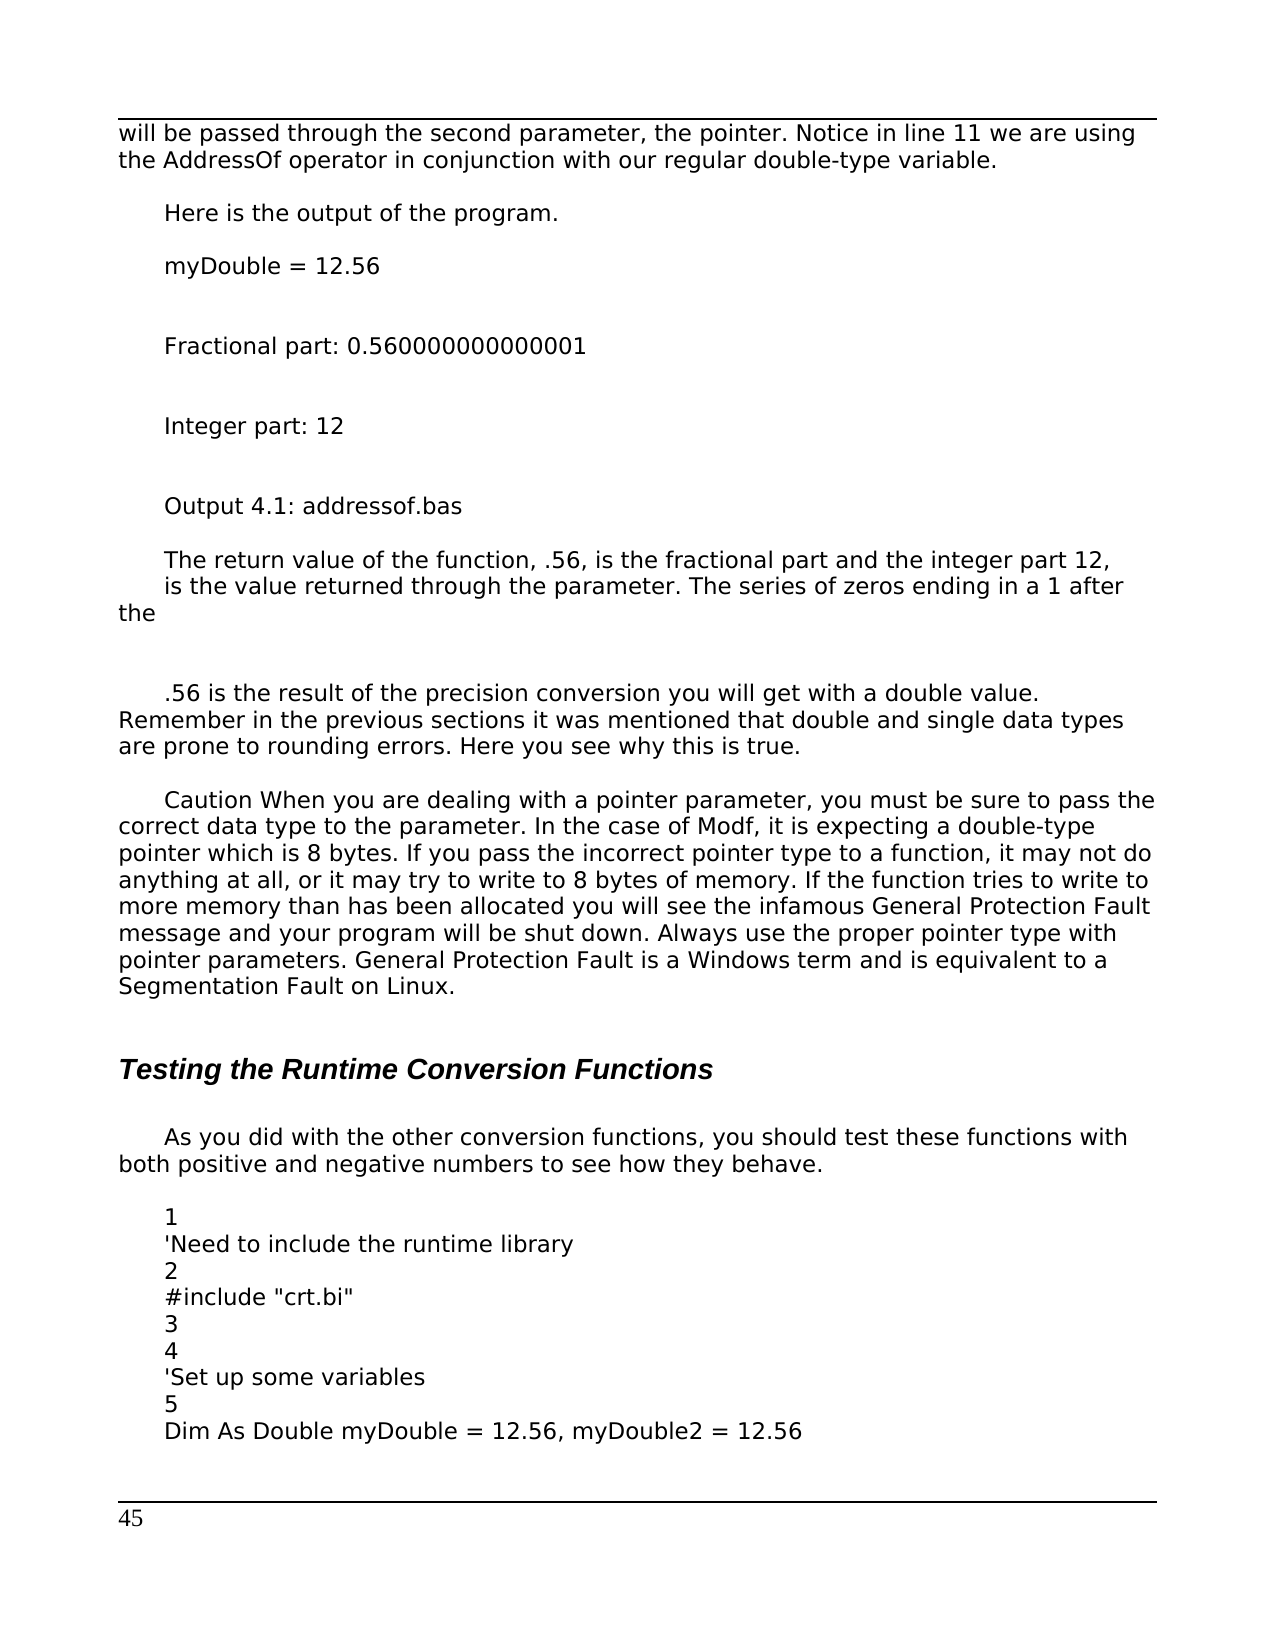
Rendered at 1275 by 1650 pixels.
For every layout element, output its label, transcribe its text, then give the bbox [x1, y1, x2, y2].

text Fractional part: 0.560000000000001 [118, 333, 1157, 360]
text 'Need to include the runtime library [118, 1231, 1157, 1258]
text Caution When you are dealing with a pointer parameter, you must be sure to pass the correct data type to the parameter. In the case of Modf, it is expecting a double-type pointer which is 8 bytes. If you pass the incorrect pointer type to a function, it may not do anything at all, or it may try to write to 8 bytes of memory. If the function tries to write to more memory than has been allocated you will see the infamous General Protection Fault message and your program will be shut down. Always use the proper pointer type with pointer parameters. General Protection Fault is a Windows term and is equivalent to a Segmentation Fault on Linux. [118, 787, 1157, 1000]
text #include "crt.bi" [118, 1284, 1157, 1311]
text .56 is the result of the precision conversion you will get with a double value. Remember in the previous sections it was mentioned that double and single data types are prone to rounding errors. Here you see why this is true. [118, 680, 1157, 760]
subtitle Testing the Runtime Conversion Functions [118, 1052, 1157, 1085]
text will be passed through the second parameter, the pointer. Notice in line 11 we are using the AddressOf operator in conjunction with our regular double-type variable. [118, 120, 1157, 173]
text 2 [118, 1258, 1157, 1284]
text The return value of the function, .56, is the fractional part and the integer part 12, [118, 547, 1157, 573]
text is the value returned through the parameter. The series of zeros ending in a 1 after the [118, 573, 1157, 627]
text 5 [118, 1391, 1157, 1418]
text Integer part: 12 [118, 413, 1157, 440]
text Output 4.1: addressof.bas [118, 493, 1157, 520]
text Dim As Double myDouble = 12.56, myDouble2 = 12.56 [118, 1418, 1157, 1444]
text 3 [118, 1311, 1157, 1338]
text myDouble = 12.56 [118, 253, 1157, 280]
text As you did with the other conversion functions, you should test these functions with both positive and negative numbers to see how they behave. [118, 1124, 1157, 1178]
text 1 [118, 1204, 1157, 1231]
text 4 [118, 1338, 1157, 1364]
text 'Set up some variables [118, 1364, 1157, 1391]
text Here is the output of the program. [118, 200, 1157, 227]
